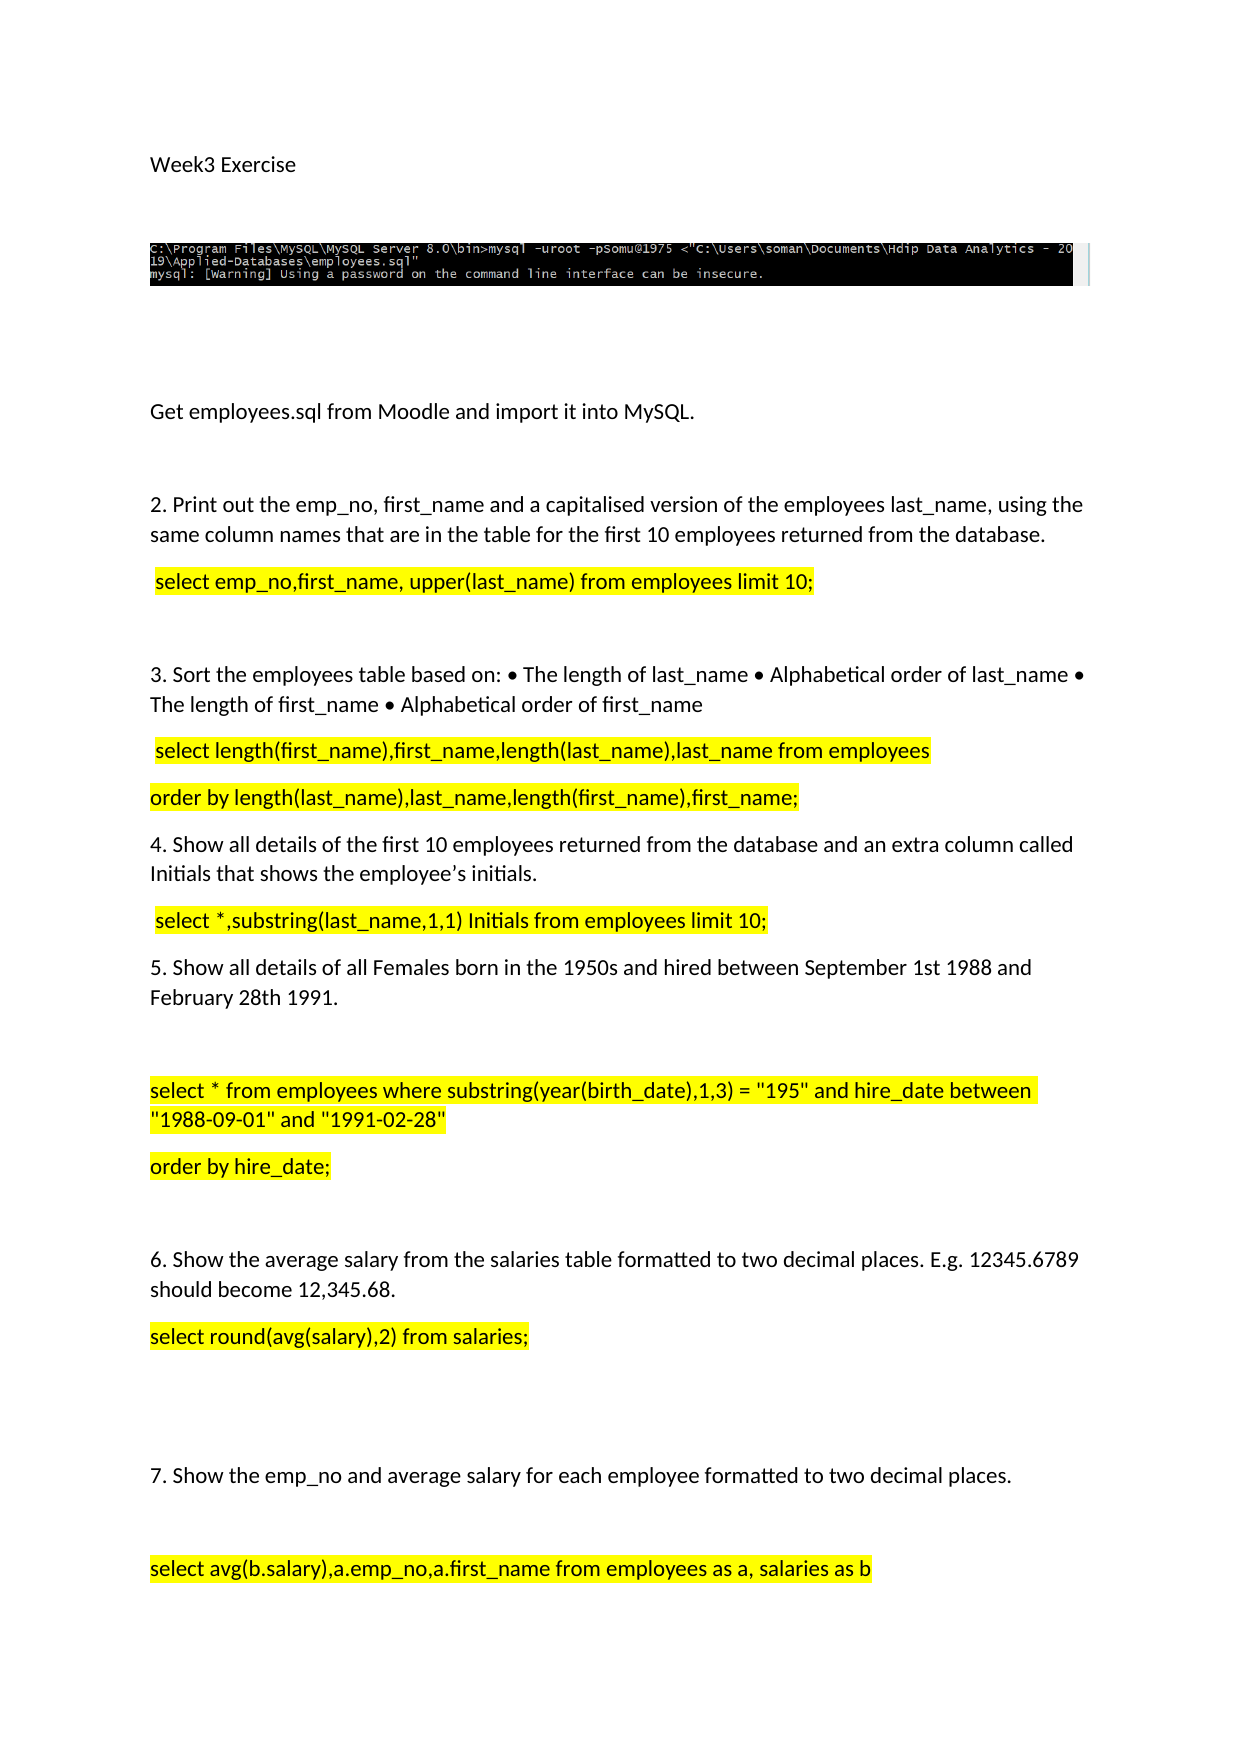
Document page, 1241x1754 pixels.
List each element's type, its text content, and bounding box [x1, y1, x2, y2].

text select emp_no,first_name, upper(last_name) from employees limit 10; [150, 567, 1090, 595]
text Week3 Exercise [150, 150, 1090, 178]
text 4. Show all details of the first 10 employees returned from the database and an extra column called Initials that shows the employee’s initials. [150, 830, 1090, 888]
text select length(first_name),first_name,length(last_name),last_name from employees [150, 737, 1090, 764]
text select round(avg(salary),2) from salaries; [150, 1322, 1090, 1350]
text 7. Show the emp_no and average salary for each employee formatted to two decimal places. [150, 1461, 1090, 1489]
text select * from employees where substring(year(birth_date),1,3) = "195" and hire_date between "1988-09-01" and "1991-02-28" [150, 1076, 1090, 1134]
text select *,substring(last_name,1,1) Initials from employees limit 10; [150, 906, 1090, 934]
text 5. Show all details of all Females born in the 1950s and hired between September 1st 1988 and February 28th 1991. [150, 953, 1090, 1011]
text select avg(b.salary),a.emp_no,a.first_name from employees as a, salaries as b [150, 1554, 1090, 1583]
text 2. Print out the emp_no, first_name and a capitalised version of the employees last_name, using the same column names that are in the table for the first 10 employees returned from the database. [150, 491, 1090, 548]
text order by hire_date; [150, 1152, 1090, 1180]
text 6. Show the average salary from the salaries table formatted to two decimal places. E.g. 12345.6789 should become 12,345.68. [150, 1245, 1090, 1303]
text Get employees.sql from Moodle and import it into MySQL. [150, 397, 1090, 425]
text 3. Sort the employees table based on: • The length of last_name • Alphabetical order of last_name • The length of first_name • Alphabetical order of first_name [150, 660, 1090, 718]
text order by length(last_name),last_name,length(first_name),first_name; [150, 783, 1090, 811]
